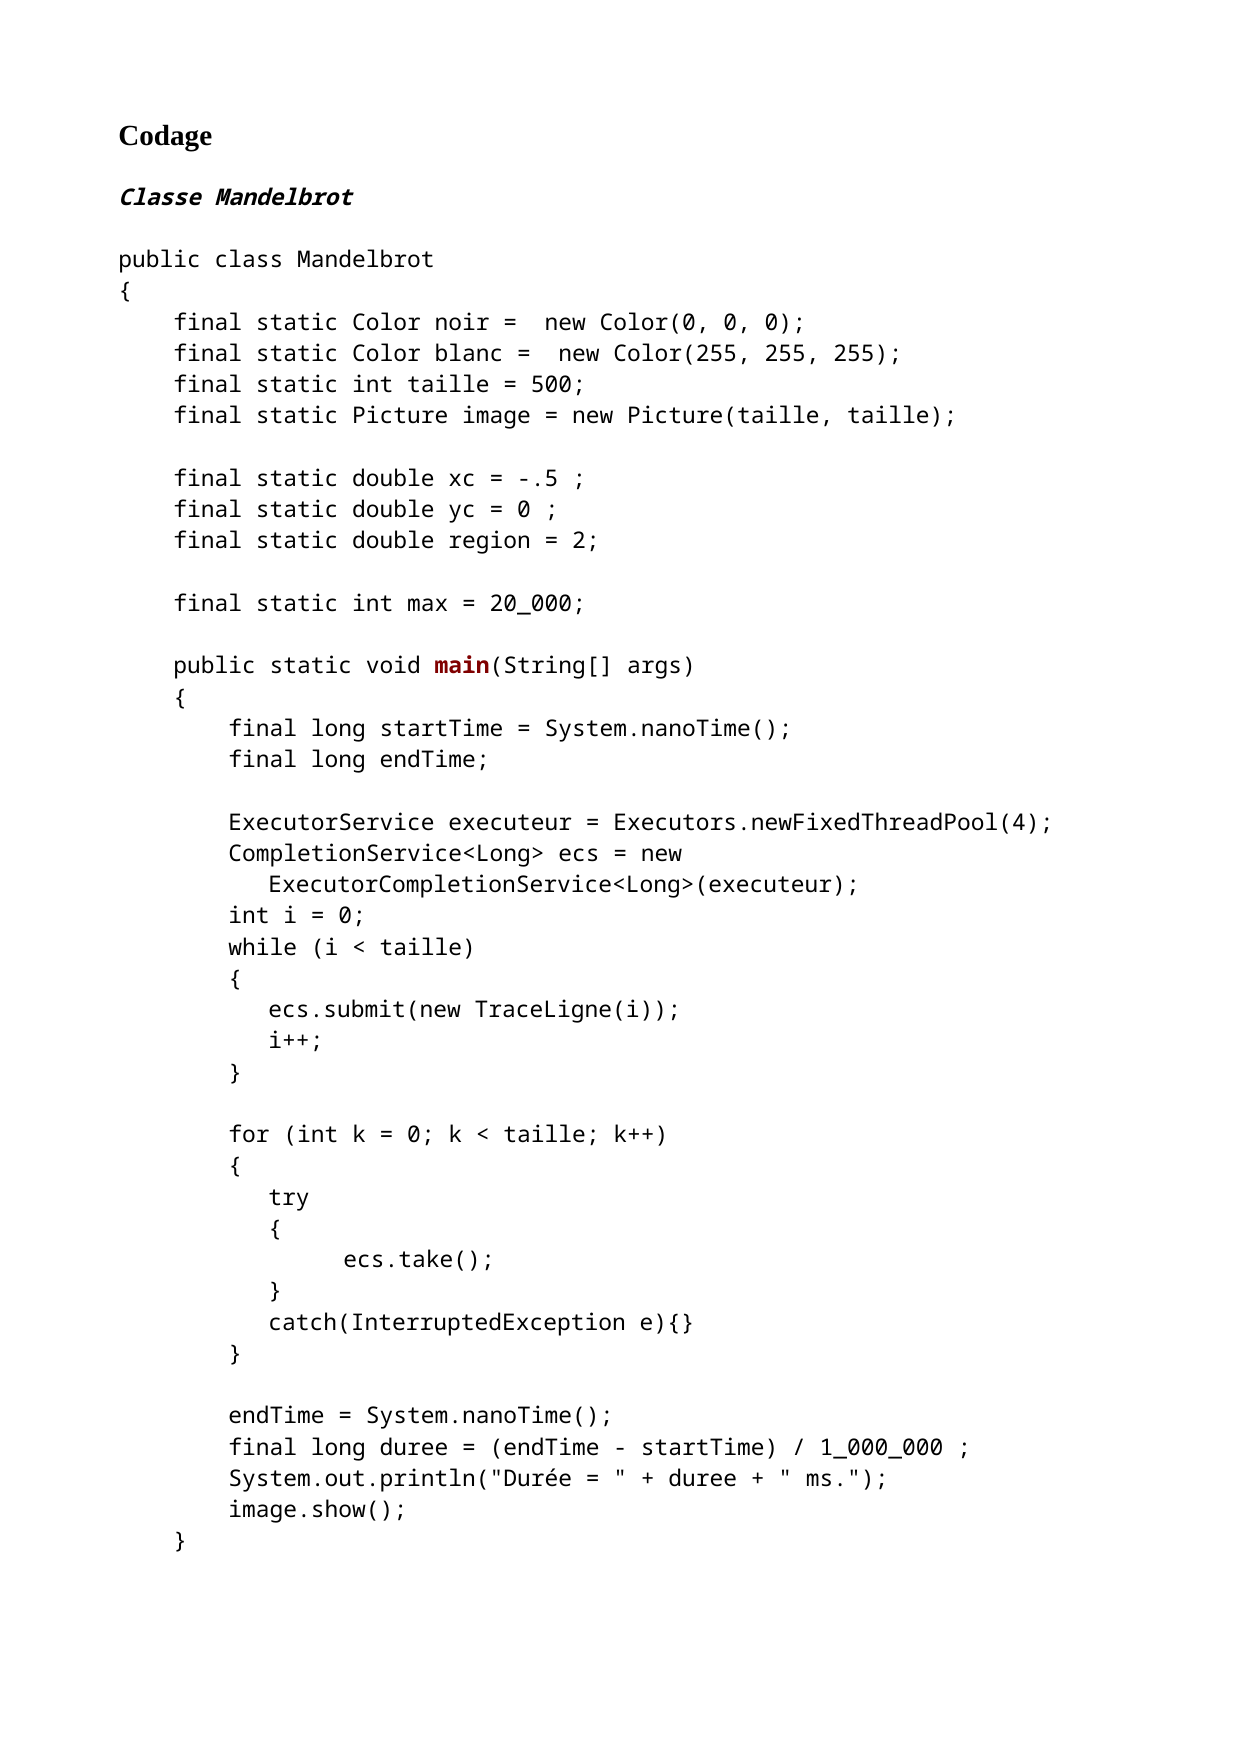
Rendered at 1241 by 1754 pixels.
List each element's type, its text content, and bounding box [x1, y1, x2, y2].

text final static Color noir = new Color(0, 0, 0); [118, 305, 1122, 337]
text } [118, 1274, 1122, 1305]
text { [118, 1149, 1122, 1180]
text public class Mandelbrot [118, 243, 1122, 274]
text final static int max = 20_000; [118, 587, 1122, 618]
text try [118, 1180, 1122, 1212]
text int i = 0; [118, 899, 1122, 930]
text } [118, 1337, 1122, 1368]
text Codage [118, 118, 1122, 152]
text final static Color blanc = new Color(255, 255, 255); [118, 337, 1122, 368]
text endTime = System.nanoTime(); [118, 1399, 1122, 1430]
text while (i < taille) [118, 930, 1122, 962]
text { [118, 1212, 1122, 1243]
text { [118, 680, 1122, 712]
text for (int k = 0; k < taille; k++) [118, 1118, 1122, 1149]
text final long startTime = System.nanoTime(); [118, 712, 1122, 743]
text System.out.println("Durée = " + duree + " ms."); [118, 1462, 1122, 1493]
text final static double xc = -.5 ; [118, 462, 1122, 493]
text } [118, 1524, 1122, 1555]
text Classe Mandelbrot [118, 180, 1122, 212]
text final static double region = 2; [118, 524, 1122, 555]
text final static Picture image = new Picture(taille, taille); [118, 399, 1122, 430]
text { [118, 962, 1122, 993]
text final static double yc = 0 ; [118, 493, 1122, 524]
text catch(InterruptedException e){} [118, 1305, 1122, 1337]
text ecs.take(); [118, 1243, 1122, 1274]
text final long endTime; [118, 743, 1122, 774]
text i++; [118, 1024, 1122, 1055]
text final long duree = (endTime - startTime) / 1_000_000 ; [118, 1430, 1122, 1462]
text } [118, 1055, 1122, 1087]
text final static int taille = 500; [118, 368, 1122, 399]
text { [118, 274, 1122, 305]
text ExecutorService executeur = Executors.newFixedThreadPool(4); [118, 805, 1122, 837]
text image.show(); [118, 1493, 1122, 1524]
text ecs.submit(new TraceLigne(i)); [118, 993, 1122, 1024]
text CompletionService<Long> ecs = new ExecutorCompletionService<Long>(executeur); [118, 837, 1122, 899]
text public static void main(String[] args) [118, 649, 1122, 680]
